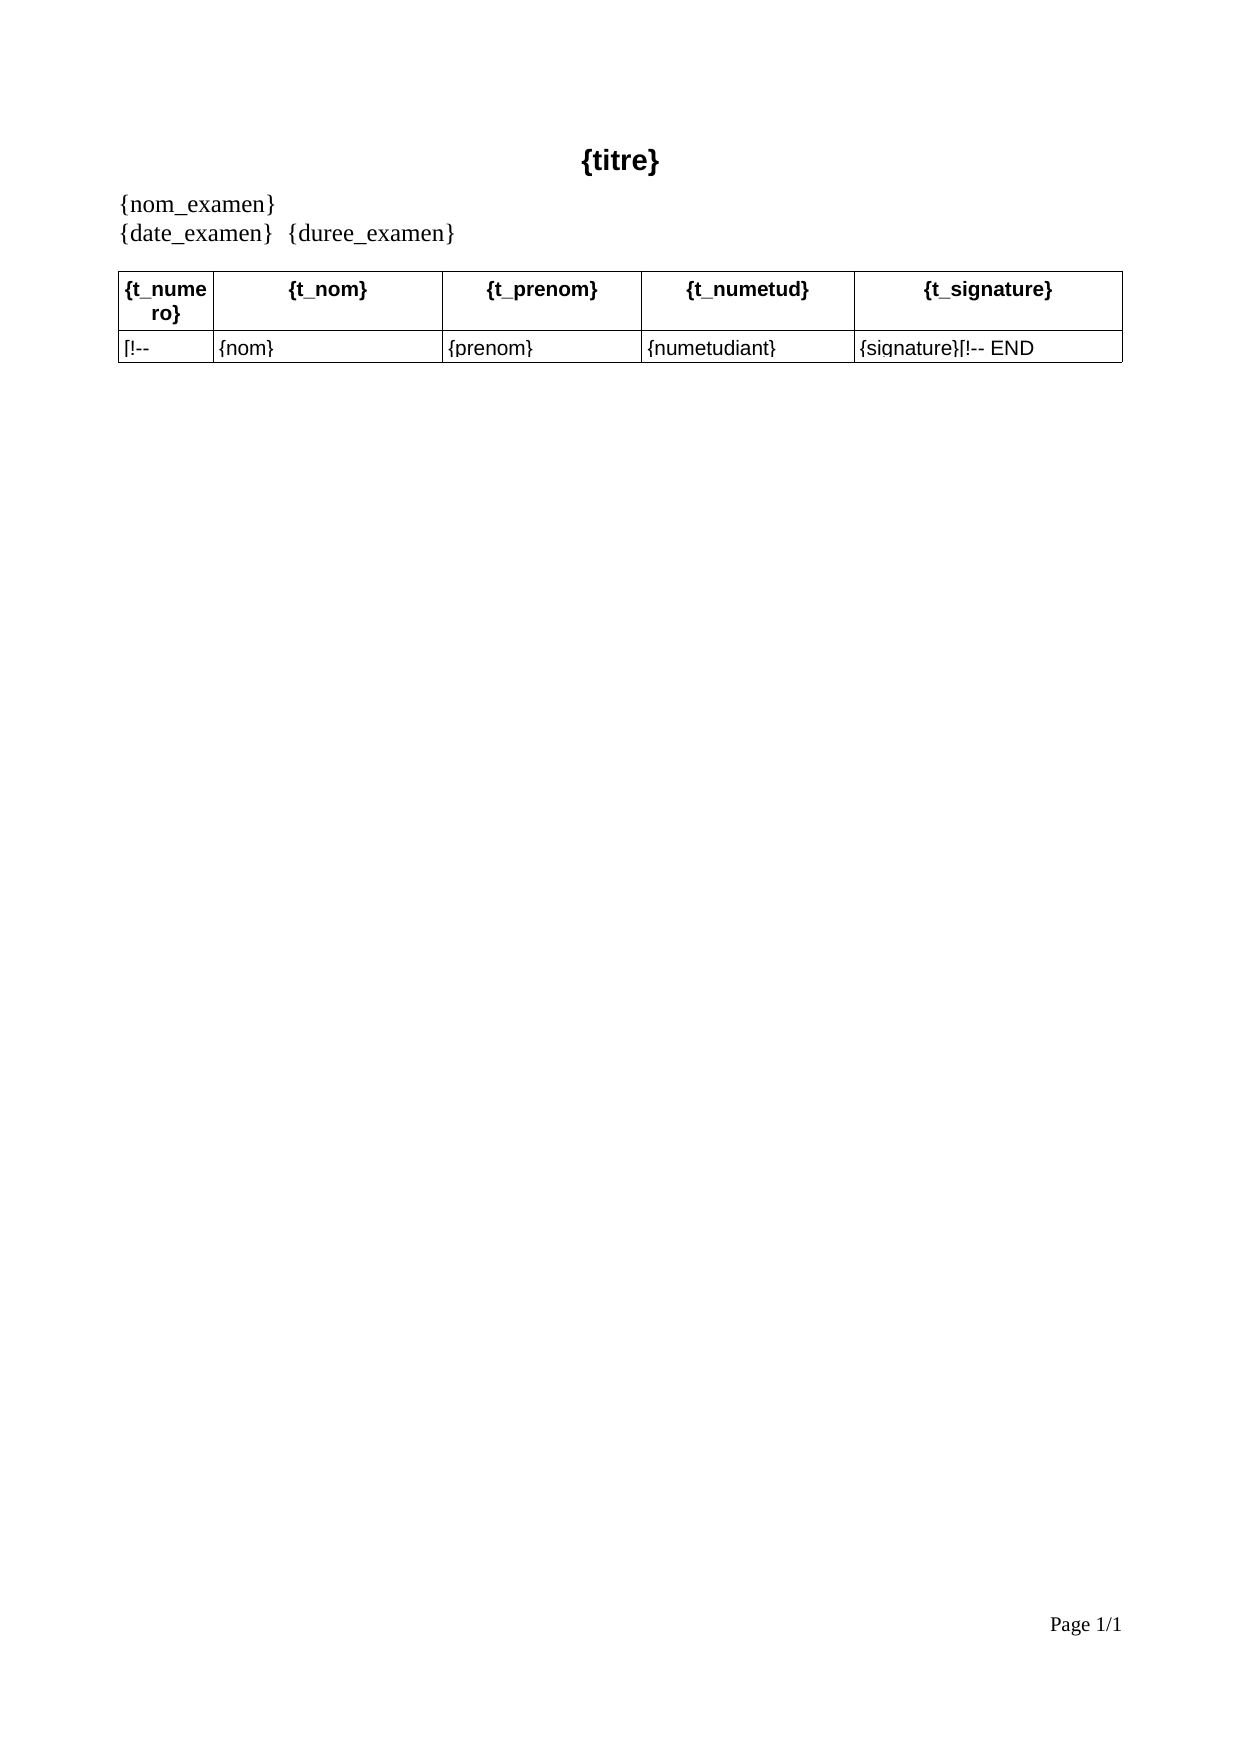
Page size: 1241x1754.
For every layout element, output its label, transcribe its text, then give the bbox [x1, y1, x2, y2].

table_cell {signature}[!-- END row.candidat --] [855, 331, 1122, 362]
table_header {t_numero} [119, 272, 213, 330]
text {nom_examen} [118, 189, 1122, 218]
table_cell {prenom} [443, 331, 641, 362]
table_header {t_signature} [855, 272, 1122, 330]
subtitle {titre} [118, 143, 1122, 177]
table_cell [!-- BEGIN row.candidat --]{numero} [119, 331, 213, 362]
table_cell {nom} [214, 331, 442, 362]
table_header {t_numetud} [642, 272, 854, 330]
table_cell {numetudiant} [642, 331, 854, 362]
table_header {t_prenom} [443, 272, 641, 330]
text {date_examen} {duree_examen} [118, 218, 1122, 247]
table_header {t_nom} [214, 272, 442, 330]
